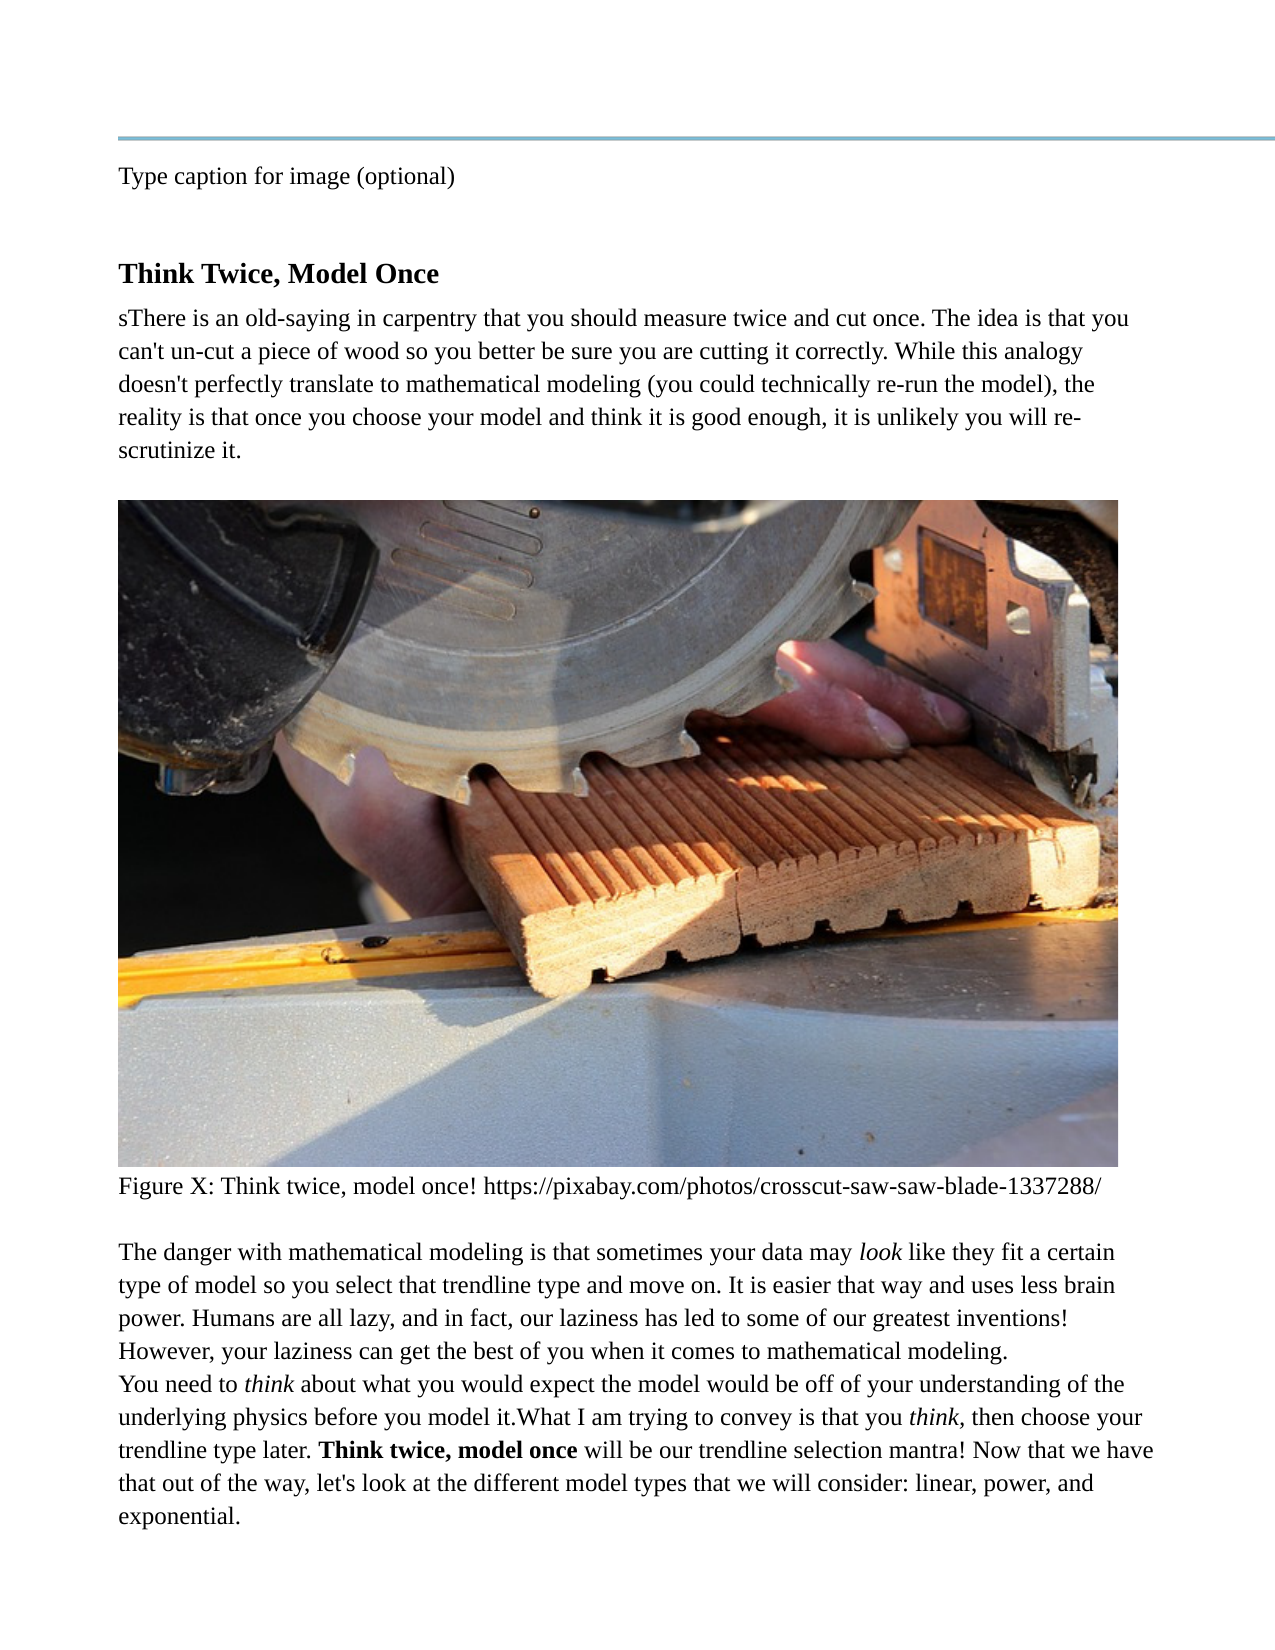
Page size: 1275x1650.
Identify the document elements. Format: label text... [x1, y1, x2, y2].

text Type caption for image (optional) [118, 161, 1157, 190]
subtitle Think Twice, Model Once [118, 257, 1157, 290]
picture [118, 118, 1275, 158]
text You need to think about what you would expect the model would be off of your understanding of the underlying physics before you model it.What I am trying to convey is that you think, then choose your trendline type later. Think twice, model once will be our trendline selection mantra! Now that we have that out of the way, let's look at the different model types that we will consider: linear, power, and exponential. [118, 1369, 1157, 1530]
picture [118, 500, 1119, 1167]
text The danger with mathematical modeling is that sometimes your data may look like they fit a certain type of model so you select that trendline type and move on. It is easier that way and uses less brain power. Humans are all lazy, and in fact, our laziness has led to some of our greatest inventions! However, your laziness can get the best of you when it comes to mathematical modeling. [118, 1237, 1157, 1364]
text Figure X: Think twice, model once! https://pixabay.com/photos/crosscut-saw-saw-blade-1337288/ [118, 1171, 1157, 1199]
text sThere is an old-saying in carpentry that you should measure twice and cut once. The idea is that you can't un-cut a piece of wood so you better be sure you are cutting it correctly. While this analogy doesn't perfectly translate to mathematical modeling (you could technically re-run the model), the reality is that once you choose your model and think it is good enough, it is unlikely you will re-scrutinize it. [118, 303, 1157, 463]
